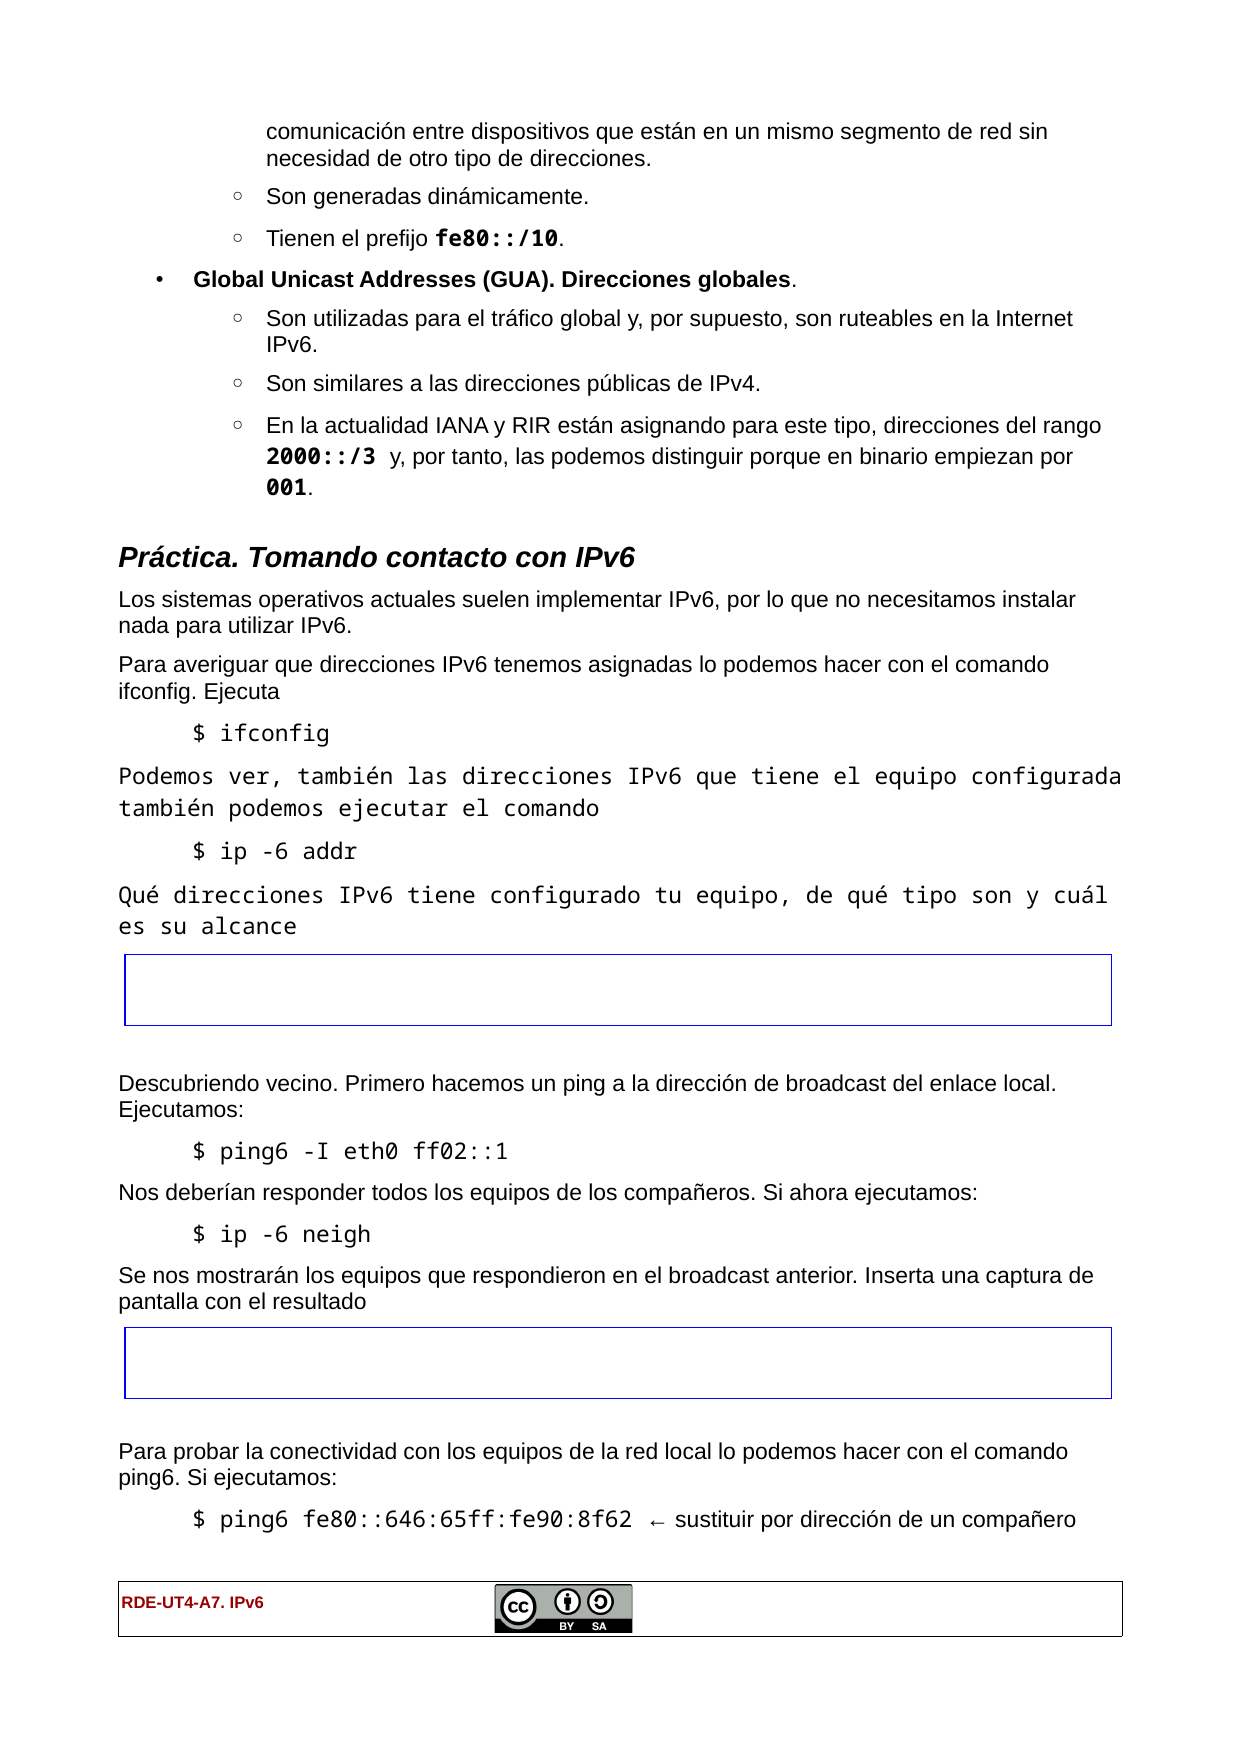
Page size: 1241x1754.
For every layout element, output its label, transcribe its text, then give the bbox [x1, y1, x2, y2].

text Para averiguar que direcciones IPv6 tenemos asignadas lo podemos hacer con el comando ifconfig. Ejecuta [118, 651, 1122, 704]
list Son generadas dinámicamente. [228, 183, 1122, 210]
text Para probar la conectividad con los equipos de la red local lo podemos hacer con el comando ping6. Si ejecutamos: [118, 1438, 1122, 1491]
list Tienen el prefijo fe80::/10. [228, 222, 1122, 253]
table_header [126, 1328, 1111, 1398]
list comunicación entre dispositivos que están en un mismo segmento de red sin necesidad de otro tipo de direcciones. [228, 118, 1122, 171]
text $ ifconfig [192, 717, 1122, 748]
text Se nos mostrarán los equipos que respondieron en el broadcast anterior. Inserta una captura de pantalla con el resultado [118, 1262, 1122, 1314]
list En la actualidad IANA y RIR están asignando para este tipo, direcciones del rango 2000::/3 y, por tanto, las podemos distinguir porque en binario empiezan por 001. [228, 409, 1122, 503]
text Podemos ver, también las direcciones IPv6 que tiene el equipo configurada también podemos ejecutar el comando [118, 760, 1122, 823]
picture [494, 1584, 633, 1633]
text Los sistemas operativos actuales suelen implementar IPv6, por lo que no necesitamos instalar nada para utilizar IPv6. [118, 586, 1122, 639]
text $ ping6 -I eth0 ff02::1 [192, 1135, 1122, 1166]
table_header [126, 955, 1111, 1025]
text $ ip -6 addr [192, 835, 1122, 867]
list Son utilizadas para el tráfico global y, por supuesto, son ruteables en la Internet IPv6. [228, 305, 1122, 357]
text Qué direcciones IPv6 tiene configurado tu equipo, de qué tipo son y cuál es su alcance [118, 879, 1122, 942]
subtitle Práctica. Tomando contacto con IPv6 [118, 540, 1122, 574]
text $ ip -6 neigh [192, 1218, 1122, 1249]
list Son similares a las direcciones públicas de IPv4. [228, 370, 1122, 396]
text Nos deberían responder todos los equipos de los compañeros. Si ahora ejecutamos: [118, 1179, 1122, 1205]
list Global Unicast Addresses (GUA). Direcciones globales. [156, 266, 1122, 292]
text $ ping6 fe80::646:65ff:fe90:8f62 ← sustituir por dirección de un compañero [192, 1503, 1122, 1534]
text Descubriendo vecino. Primero hacemos un ping a la dirección de broadcast del enlace local. Ejecutamos: [118, 1070, 1122, 1123]
